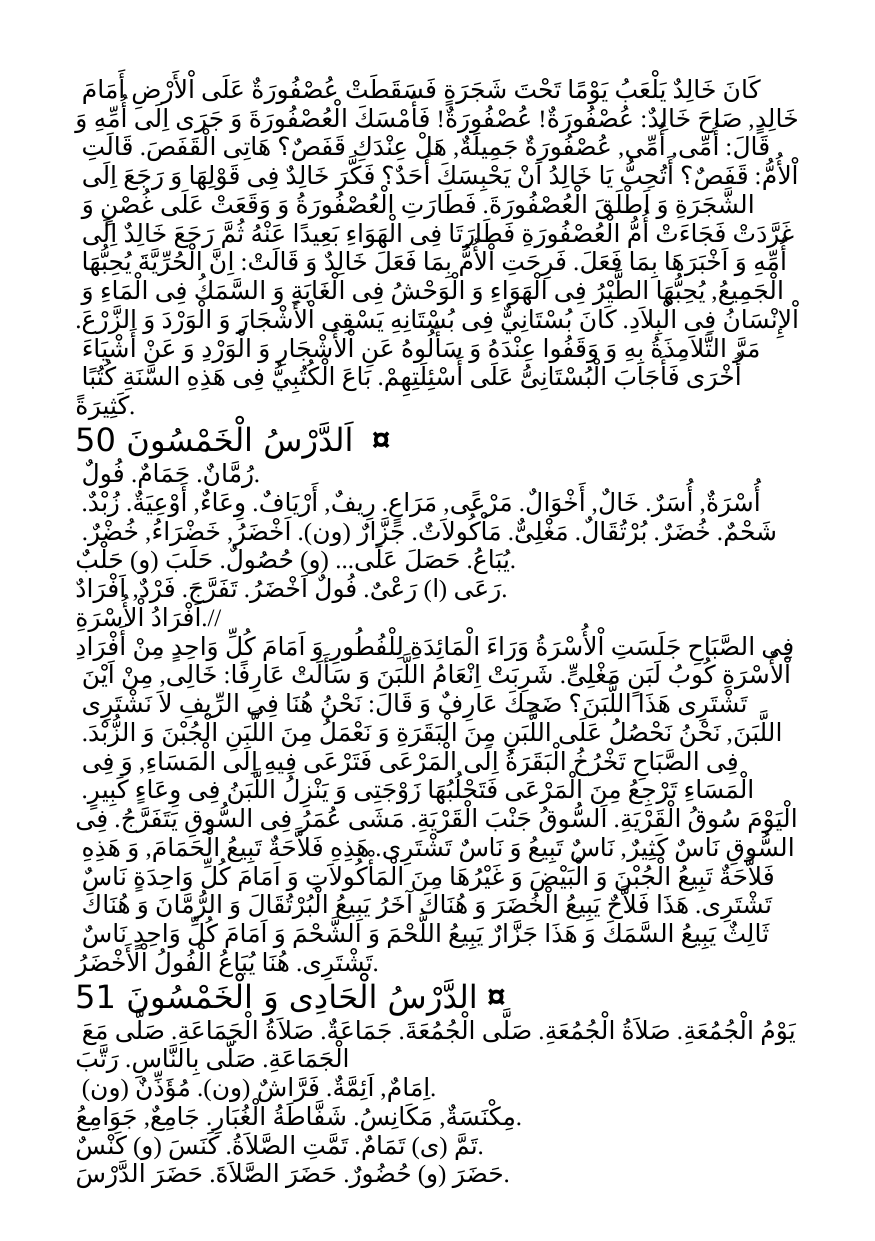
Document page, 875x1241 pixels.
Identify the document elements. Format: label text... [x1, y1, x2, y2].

subtitle الدَّرْسُ الْحَادِى وَ الْخَمْسُونَ 51 ¤ [75, 736, 799, 765]
text أُسْرَةٌ, أُسَرٌ. خَالٌ, أَخْوَالٌ. مَرْعًى, مَرَاعٍ. رِيفٌ, أَرْيَافٌ. وِعَاءٌ, أَوْعِيَةٌ. زُبْدٌ. شَحْمٌ. خُضَرٌ. بُرْتُقَالٌ. مَغْلِىٌّ. مَاْكُولاَتٌ. جَزَّارٌ (ون). اَخْضَرُ, خَضْرَاءُ, خُضْرٌ. يُبَاعُ. حَصَلَ عَلَى... (و) حُصُولٌ. حَلَبَ (و) حَلْبٌ. [75, 247, 799, 334]
text اَفْرَادُ اْلأُسْرَةِ.// [75, 362, 799, 391]
text تَمَّ (ى) تَمَامٌ. تَمَّتِ الصَّلاَةُ. كَنَسَ (و) كَنْسٌ. [75, 880, 799, 909]
subtitle اَلدَّرْسُ الْخَمْسُونَ 50 ¤ [75, 190, 799, 219]
text فِى الصَّبَاحِ جَلَسَتِ اْلأُسْرَةُ وَرَاءَ الْمَائِدَةِ لِلْفُطُورِ وَ اَمَامَ كُلِّ وَاحِدٍ مِنْ أَفْرَادِ اْلأُسْرَةِ كُوبُ لَبَنٍ مَغْلِىٍّ. شَرِبَتْ اِنْعَامُ اللَّبَنَ وَ سَأَلَتْ عَارِفًا: خَالِى, مِنْ اَيْنَ تَشْتَرِى هَذَا اللَّبَنَ؟ ضَحِكَ عَارِفٌ وَ قَالَ: نَحْنُ هُنَا فِى الرِّيفِ لاَ نَشْتَرِى اللَّبَنَ, نَحْنُ نَحْصُلُ عَلَى اللَّبَنِ مِنَ الْبَقَرَةِ وَ نَعْمَلُ مِنَ اللَّبَنِ الْجُبْنَ وَ الزُّبْدَ. فِى الصَّبَاحِ تَخْرُخُ الْبَقَرَةُ اِلَى الْمَرْعَى فَتَرْعَى فِيهِ اِلَى الْمَسَاءِ, وَ فِى الْمَسَاءِ تَرْجِعُ مِنَ الْمَرْعَى فَتَحْلُبُهَا زَوْجَتِى وَ يَنْزِلُ اللَّبَنُ فِى وِعَاءٍ كَبِيرٍ. الْيَوْمَ سُوقُ الْقَرْيَةِ. اَلسُّوقُ جَنْبَ الْقَرْيَةِ. مَشَى عُمَرُ فِى السُّوقِ يَتَفَرَّجُ. فِى السُّوقِ نَاسٌ كَثِيرٌ, نَاسٌ تَبِيعُ وَ نَاسٌ تَشْتَرِى. هَذِهِ فَلاَّحَةٌ تَبِيعُ الْحَمَامَ, وَ هَذِهِ فَلاَّحَةٌ تَبِيعُ الْجُبْنَ وَ الْبَيْضَ وَ غَيْرُهَا مِنَ الْمَأْكُولاَتِ وَ اَمَامَ كُلِّ وَاحِدَةٍ نَاسٌ تَشْتَرِى. هَذَا فَلاَّحٌ يَبِيعُ الْخُضَرَ وَ هُنَاكَ آخَرُ يَبِيعُ الْبُرْتُقَالَ وَ الرُّمَّانَ وَ هُنَاكَ ثَالِثٌ يَبِيعُ السَّمَكَ وَ هَذَا جَزَّارٌ يَبِيعُ اللَّحْمَ وَ الشَّحْمَ وَ اَمَامَ كُلِّ وَاحِدٍ نَاسٌ تَشْتَرِى. هُنَا يُبَاعُ الْفُولُ اْلأَخْضَرُ. [75, 391, 799, 736]
text مِكْنَسَةٌ, مَكَانِسُ. شَفَّاطَةُ الْغُبَارِ. جَامِعٌ, جَوَامِعُ. [75, 851, 799, 880]
text رُمَّانٌ. حَمَامٌ. فُولٌ. [75, 219, 799, 247]
text حَضَرَ (و) حُضُورٌ. حَضَرَ الصَّلاَةَ. حَضَرَ الدَّرْسَ. [75, 909, 799, 937]
text يَوْمُ الْجُمُعَةِ. صَلاَةُ الْجُمُعَةِ. صَلَّى الْجُمُعَةَ. جَمَاعَةٌ. صَلاَةُ الْجَمَاعَةِ. صَلَّى مَعَ الْجَمَاعَةِ. صَلَّى بِالنَّاسِ. رَتَّبَ [75, 765, 799, 822]
text قَدْ. قَدْ ذَهَبَ. قَدْ جَاءَ.// [75, 937, 799, 966]
text اِمَامٌ, اَئِمَّةٌ. فَرَّاشٌ (ون). مُؤَذِّنٌ (ون). [75, 822, 799, 851]
text كَانَ خَالِدٌ يَلْعَبُ يَوْمًا تَحْتَ شَجَرَةٍ فَسَقَطَتْ عُصْفُورَةٌ عَلَى اْلأَرْضِ أَمَامَ خَالِدٍ, صَاحَ خَالِدٌ: عُصْفُورَةٌ! عُصْفُورَةٌ! فَأَمْسَكَ الْعُصْفُورَةَ وَ جَرَى اِلَى أُمِّهِ وَ قَالَ: أُمِّى, أُمِّى, عُصْفُورَةٌ جَمِيلَةٌ, هَلْ عِنْدَكِ قَفَصٌ؟ هَاتِى الْقَفَصَ. قَالَتِ اْلأُمُّ: قَفَصٌ؟ أَتُحِبُّ يَا خَالِدُ اَنْ يَحْبِسَكَ أَحَدٌ؟ فَكَّرَ خَالِدٌ فِى قَوْلِهَا وَ رَجَعَ اِلَى الشَّجَرَةِ وَ اَطْلَقَ الْعُصْفُورَةَ. فَطَارَتِ الْعُصْفُورَةُ وَ وَقَعَتْ عَلَى غُصْنٍ وَ غَرَّدَتْ فَجَاءَتْ أُمُّ الْعُصْفُورَةِ فَطَارَتَا فِى الْهَوَاءِ بَعِيدًا عَنْهُ ثُمَّ رَجَعَ خَالِدٌ اِلَى أُمِّهِ وَ اَخْبَرَهَا بِمَا فَعَلَ. فَرِحَتِ اْلأُمُّ بِمَا فَعَلَ خَالِدٌ وَ قَالَتْ: اِنَّ الْحُرِّيَّةَ يُحِبُّهَا الْجَمِيعُ, يُحِبُّهَا الطَّيْرُ فِى الْهَوَاءِ وَ الْوَحْشُ فِى الْغَابَةِ وَ السَّمَكُ فِى الْمَاءِ وَ اْلإِنْسَانُ فِى الْبِلاَدِ. كَانَ بُسْتَانِيٌّ فِى بُسْتَانِهِ يَسْقِى اْلأَشْجَارَ وَ الْوَرْدَ وَ الزَّرْعَ. مَرَّ التَّلاَمِذَةُ بِهِ وَ وَقَفُوا عِنْدَهُ وَ سَأَلُوهُ عَنِ اْلأَشْجَارِ وَ الْوَرْدِ وَ عَنْ أَشْيَاءَ أُخْرَى فَأَجَابَ الْبُسْتَانِىُّ عَلَى أَسْئِلَتِهِمْ. بَاعَ الْكُتُبِيُّ فِى هَذِهِ السَّنَةِ كُتُبًا كَثِيرَةً. [75, 75, 799, 190]
text قَالَ عُمَرُ ِلأَبِيهِ: يَا اَبِى خُذْنِى مَعَكَ, خُذْنِى مَعَكَ اِلَى الْجَامِعِ. اَنَا أُحِبُّ أَنْ أُصَلِّىَ فِى الْجَامِعِ, اَنَا قَدْ كَبُرْتُ وَ تَعَلَّمْتُ اَنْ أُصَلِّىَ. قَالَ وَالِدُ عُمَرَ: اَنَا مَسْرُورٌ بِكَ يَا وَلَدِى, اَنْتَ كَبُرْتَ, اَرَى, وَ أُحِبُّ اَنْ تُصَلِّىَ مَعَ الْجَمَاعَةِ فِى الْجَامِعِ, تَعَالَ مَعِى, الْجَامِعُ غَيْرُ بَعِيدٍ نُصَلِّى الْجُمُعَةَ. الْيَوْمَ يَوْمُ الْجُمُعَةِ. الْيَوْمَ يَذْهَبُ الرِّجَالُ جَمِيعًا اِلَى الْجَامِعِ لِصَلاَةِ الْجُمُعَةِ. خَرَجَ عُمَرُ مَعَ وَالِدِهِ وَ وَصَلَ اِلَى الْجَامِعِ. فِى الْجَامِعِ نَاسٌ كَثِيرٌ. فِيهِ رِجَالٌ كِبَارٌ وَ اَوْلاَدٌ صِغَارٌ وَ فِيهِ بَعْضُ النِّسَاءِ اَيْضًا قَدْ جَلَسْنَ فِى زَاوِيَةِ الْمَسْجِدِ. رَأَى عُمَرُ ابْنَ جَارِهِ طَارِقًا فَسَلَّمَ عَلَيْهِ وَ جَلَسَ جَنْبَهُ. صَلَّى طَارِقٌ وَ عُمَرُ الْجُمُعَةَ. فَلَمَّا تَمَّتِ الصَّلاَةُ رَجَعَ عُمَرُ اِلَى بَيْتِهِ مَسْرُورًا لِيُخْبِرَ أُمَّهُ بِمَا فَعَلَ فَقَالَ لَهَا: اَنَا ذَهَبْتُ اِلَى الْجَامِعِ يَا أُمِّى وَ صَلَّيْتُ الْجُمُعَةَ فِيهِ مَعَ الْجَمَاعَةِ, وَ قَدْ حَضَرَ الْجَمَاعَةَ نَاسٌ كَثِيرٌ. لِلْجَامِعِ اِمَامٌ وَ مُؤَذِّنٌ وَ فَرَّاشٌ. اْلإِمَامُ يُصَلِّى بِالنَّاسِ وَ الْمُؤَذِّنُ يَدْعُو النَّاسَ اِلَى الصَّلَوَاتِ فِى اَوْقَاتِهَا, وَ الْفَرَّاشُ يَكْنُسُ الْمَسْجِدَ وَ يُرَتِّبُهُ بِالْمِكْنَسَةِ وَ بِشَفَّاطَةِ الْغُبَارِ. بَعْدَ هَذَا, اِنْ شَاءَ اللَّهُ, اُصَلِّى كُلَّ جُمُعَةٍ فِى الْجَامِعِ كَالرِّجَالِ الْكِبَارِ. [75, 966, 799, 1167]
text رَعَى (ا) رَعْىٌ. فُولٌ اَخْضَرُ. تَفَرَّجَ. فَرْدٌ, اَفْرَادٌ. [75, 334, 799, 362]
